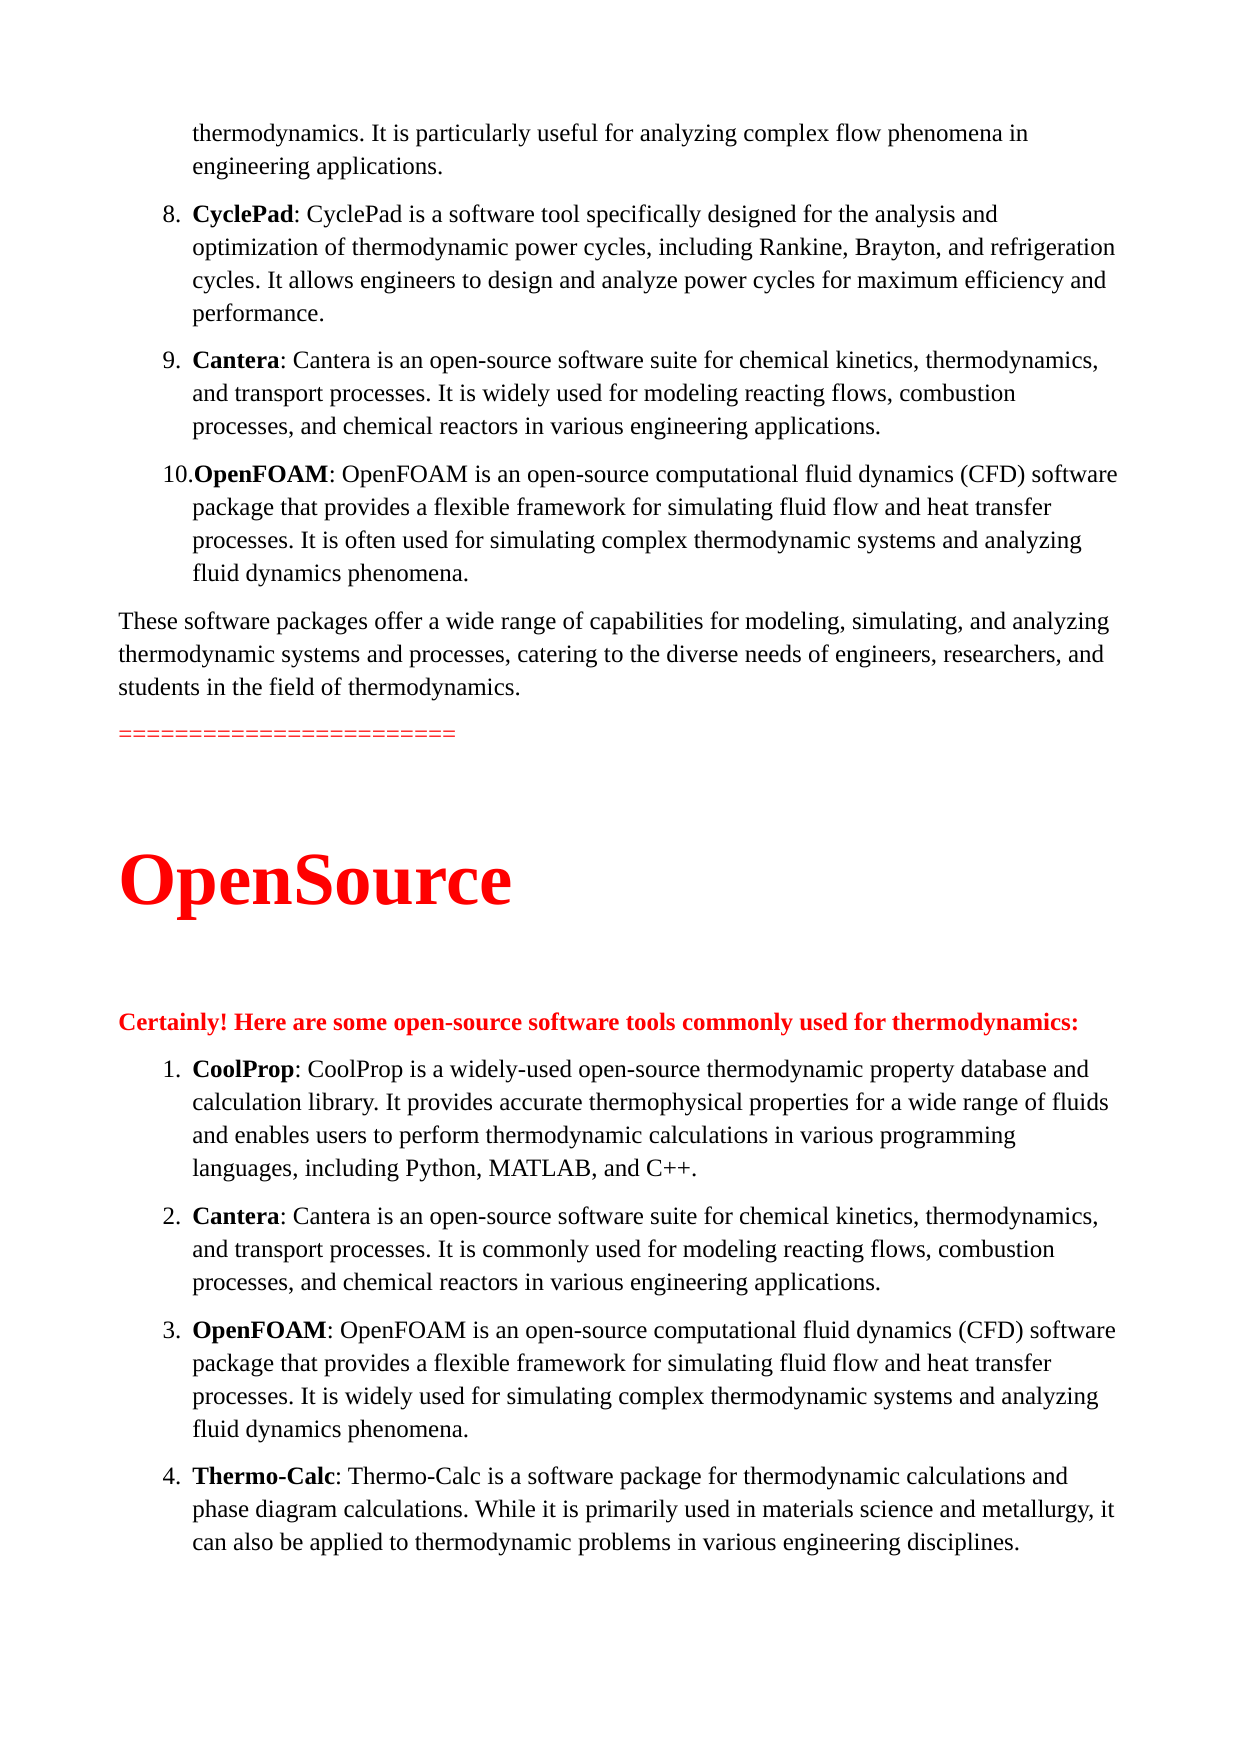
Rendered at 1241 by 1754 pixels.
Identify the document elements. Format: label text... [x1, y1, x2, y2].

list Cantera: Cantera is an open-source software suite for chemical kinetics, thermodynamics, and transport processes. It is commonly used for modeling reacting flows, combustion processes, and chemical reactors in various engineering applications. [162, 1201, 1122, 1296]
list Cantera: Cantera is an open-source software suite for chemical kinetics, thermodynamics, and transport processes. It is widely used for modeling reacting flows, combustion processes, and chemical reactors in various engineering applications. [162, 345, 1122, 440]
list thermodynamics. It is particularly useful for analyzing complex flow phenomena in engineering applications. [162, 118, 1122, 180]
list OpenFOAM: OpenFOAM is an open-source computational fluid dynamics (CFD) software package that provides a flexible framework for simulating fluid flow and heat transfer processes. It is widely used for simulating complex thermodynamic systems and analyzing fluid dynamics phenomena. [162, 1315, 1122, 1443]
text Certainly! Here are some open-source software tools commonly used for thermodynamics: [118, 1007, 1122, 1036]
text OpenSource [118, 834, 1122, 921]
list CyclePad: CyclePad is a software tool specifically designed for the analysis and optimization of thermodynamic power cycles, including Rankine, Brayton, and refrigeration cycles. It allows engineers to design and analyze power cycles for maximum efficiency and performance. [162, 199, 1122, 327]
text These software packages offer a wide range of capabilities for modeling, simulating, and analyzing thermodynamic systems and processes, catering to the diverse needs of engineers, researchers, and students in the field of thermodynamics. [118, 606, 1122, 701]
list Thermo-Calc: Thermo-Calc is a software package for thermodynamic calculations and phase diagram calculations. While it is primarily used in materials science and metallurgy, it can also be applied to thermodynamic problems in various engineering disciplines. [162, 1461, 1122, 1556]
text ======================== [118, 719, 1122, 748]
list CoolProp: CoolProp is a widely-used open-source thermodynamic property database and calculation library. It provides accurate thermophysical properties for a wide range of fluids and enables users to perform thermodynamic calculations in various programming languages, including Python, MATLAB, and C++. [162, 1054, 1122, 1182]
list OpenFOAM: OpenFOAM is an open-source computational fluid dynamics (CFD) software package that provides a flexible framework for simulating fluid flow and heat transfer processes. It is often used for simulating complex thermodynamic systems and analyzing fluid dynamics phenomena. [162, 459, 1122, 587]
